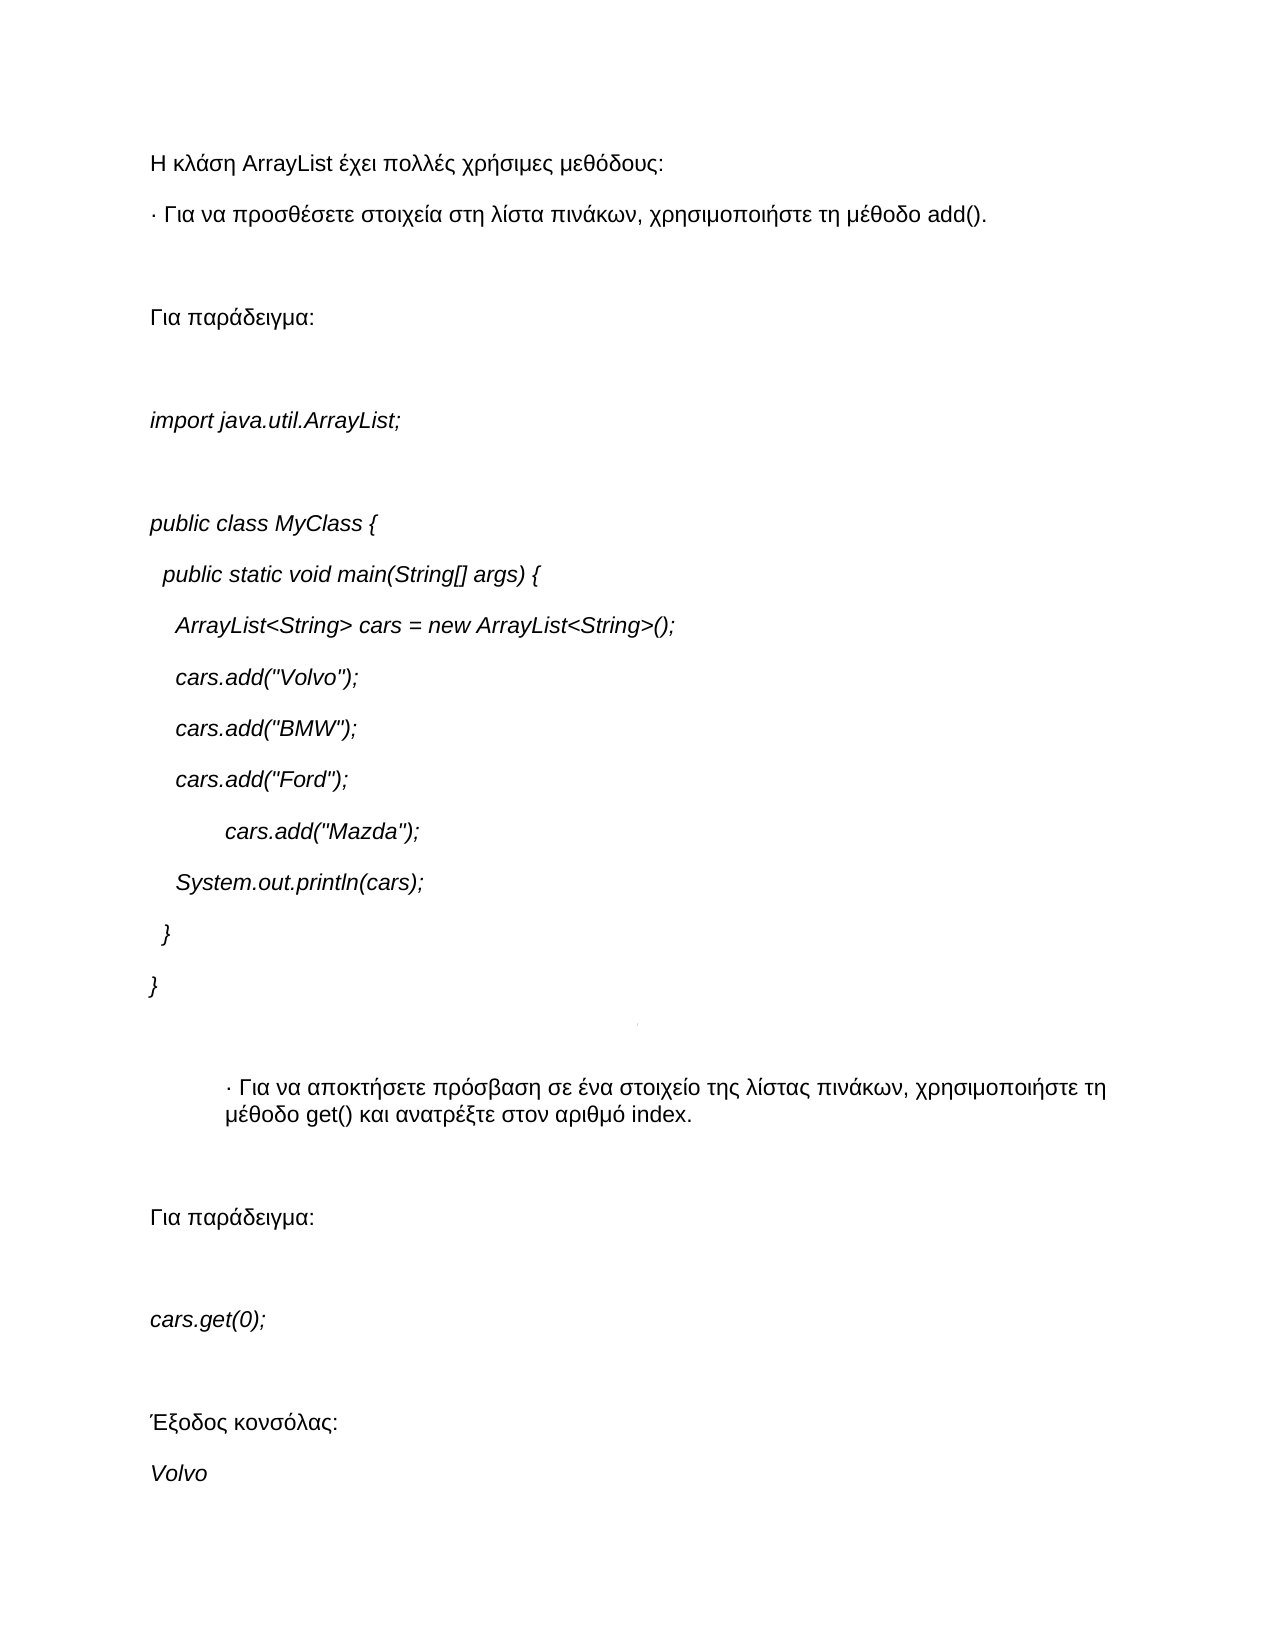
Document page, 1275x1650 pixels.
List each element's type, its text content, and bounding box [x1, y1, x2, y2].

text cars.get(0); [150, 1306, 1125, 1332]
text Η κλάση ArrayList έχει πολλές χρήσιμες μεθόδους: [150, 150, 1125, 176]
text · Για να αποκτήσετε πρόσβαση σε ένα στοιχείο της λίστας πινάκων, χρησιμοποιήστε τη μέθοδο get() και ανατρέξτε στον αριθμό index. [225, 1074, 1125, 1127]
text public class MyClass { [150, 509, 1125, 536]
text · Για να προσθέσετε στοιχεία στη λίστα πινάκων, χρησιμοποιήστε τη μέθοδο add(). [150, 201, 1125, 228]
text } [150, 972, 1125, 998]
text Για παράδειγμα: [150, 304, 1125, 330]
text Volvo [150, 1460, 1125, 1487]
text ArrayList<String> cars = new ArrayList<String>(); [150, 612, 1125, 638]
text import java.util.ArrayList; [150, 407, 1125, 433]
text Για παράδειγμα: [150, 1203, 1125, 1230]
text cars.add("Mazda"); [150, 818, 1125, 844]
text public static void main(String[] args) { [150, 561, 1125, 587]
text cars.add("Ford"); [150, 766, 1125, 793]
text cars.add("Volvo"); [150, 663, 1125, 690]
text System.out.println(cars); [150, 869, 1125, 895]
text Έξοδος κονσόλας: [150, 1409, 1125, 1435]
text cars.add("BMW"); [150, 715, 1125, 741]
text } [150, 920, 1125, 947]
